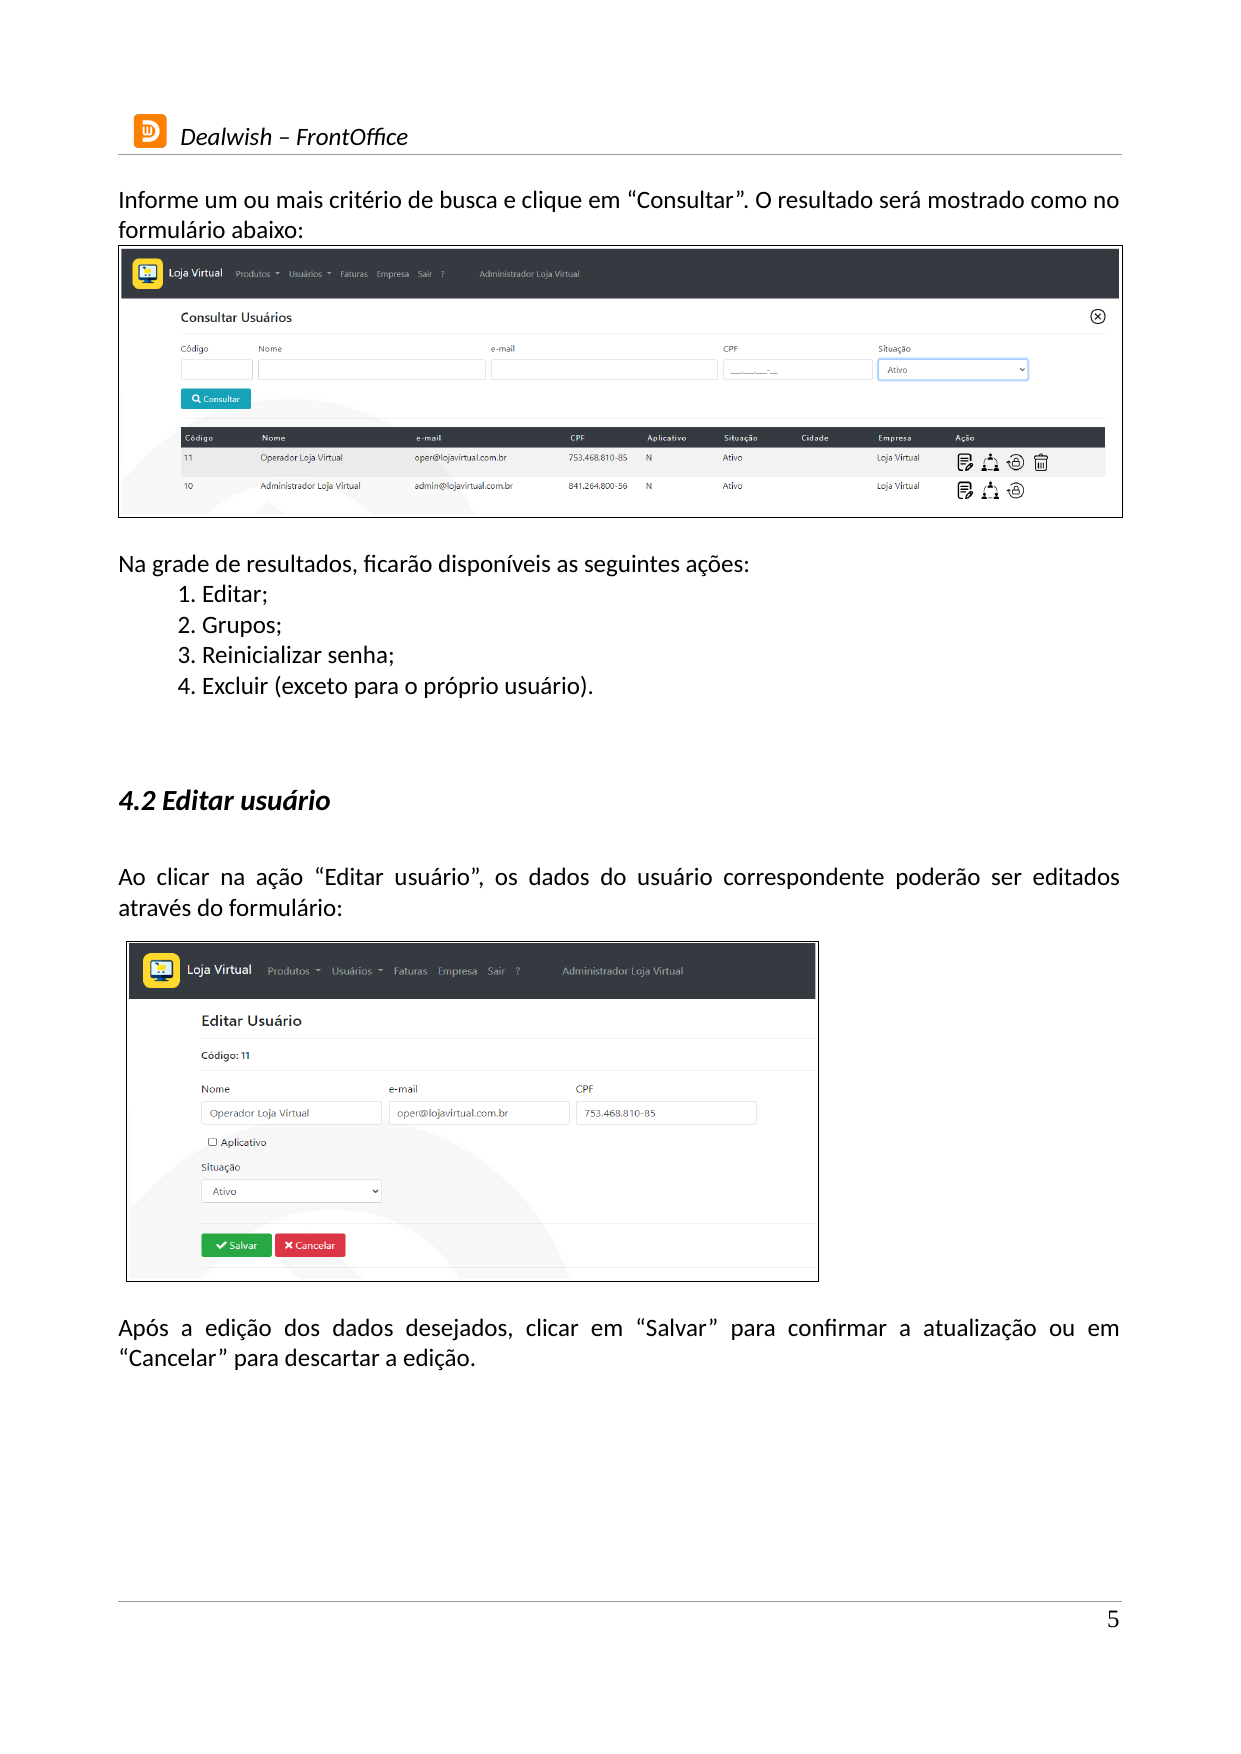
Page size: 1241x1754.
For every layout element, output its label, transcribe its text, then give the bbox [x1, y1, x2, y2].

subtitle 4.2 Editar usuário [118, 782, 1122, 818]
text 4. Excluir (exceto para o próprio usuário). [118, 670, 1122, 701]
text 1. Editar; [118, 578, 1122, 609]
text Informe um ou mais critério de busca e clique em “Consultar”. O resultado será mostrado como no formulário abaixo: [118, 184, 1122, 245]
picture [133, 114, 167, 148]
text Ao clicar na ação “Editar usuário”, os dados do usuário correspondente poderão ser editados através do formulário: [118, 861, 1122, 922]
picture [121, 248, 1119, 515]
picture [129, 943, 816, 1279]
text Na grade de resultados, ficarão disponíveis as seguintes ações: [118, 548, 1122, 578]
text 2. Grupos; [118, 609, 1122, 639]
text 3. Reinicializar senha; [118, 639, 1122, 670]
text Após a edição dos dados desejados, clicar em “Salvar” para confirmar a atualização ou em “Cancelar” para descartar a edição. [118, 1312, 1122, 1373]
